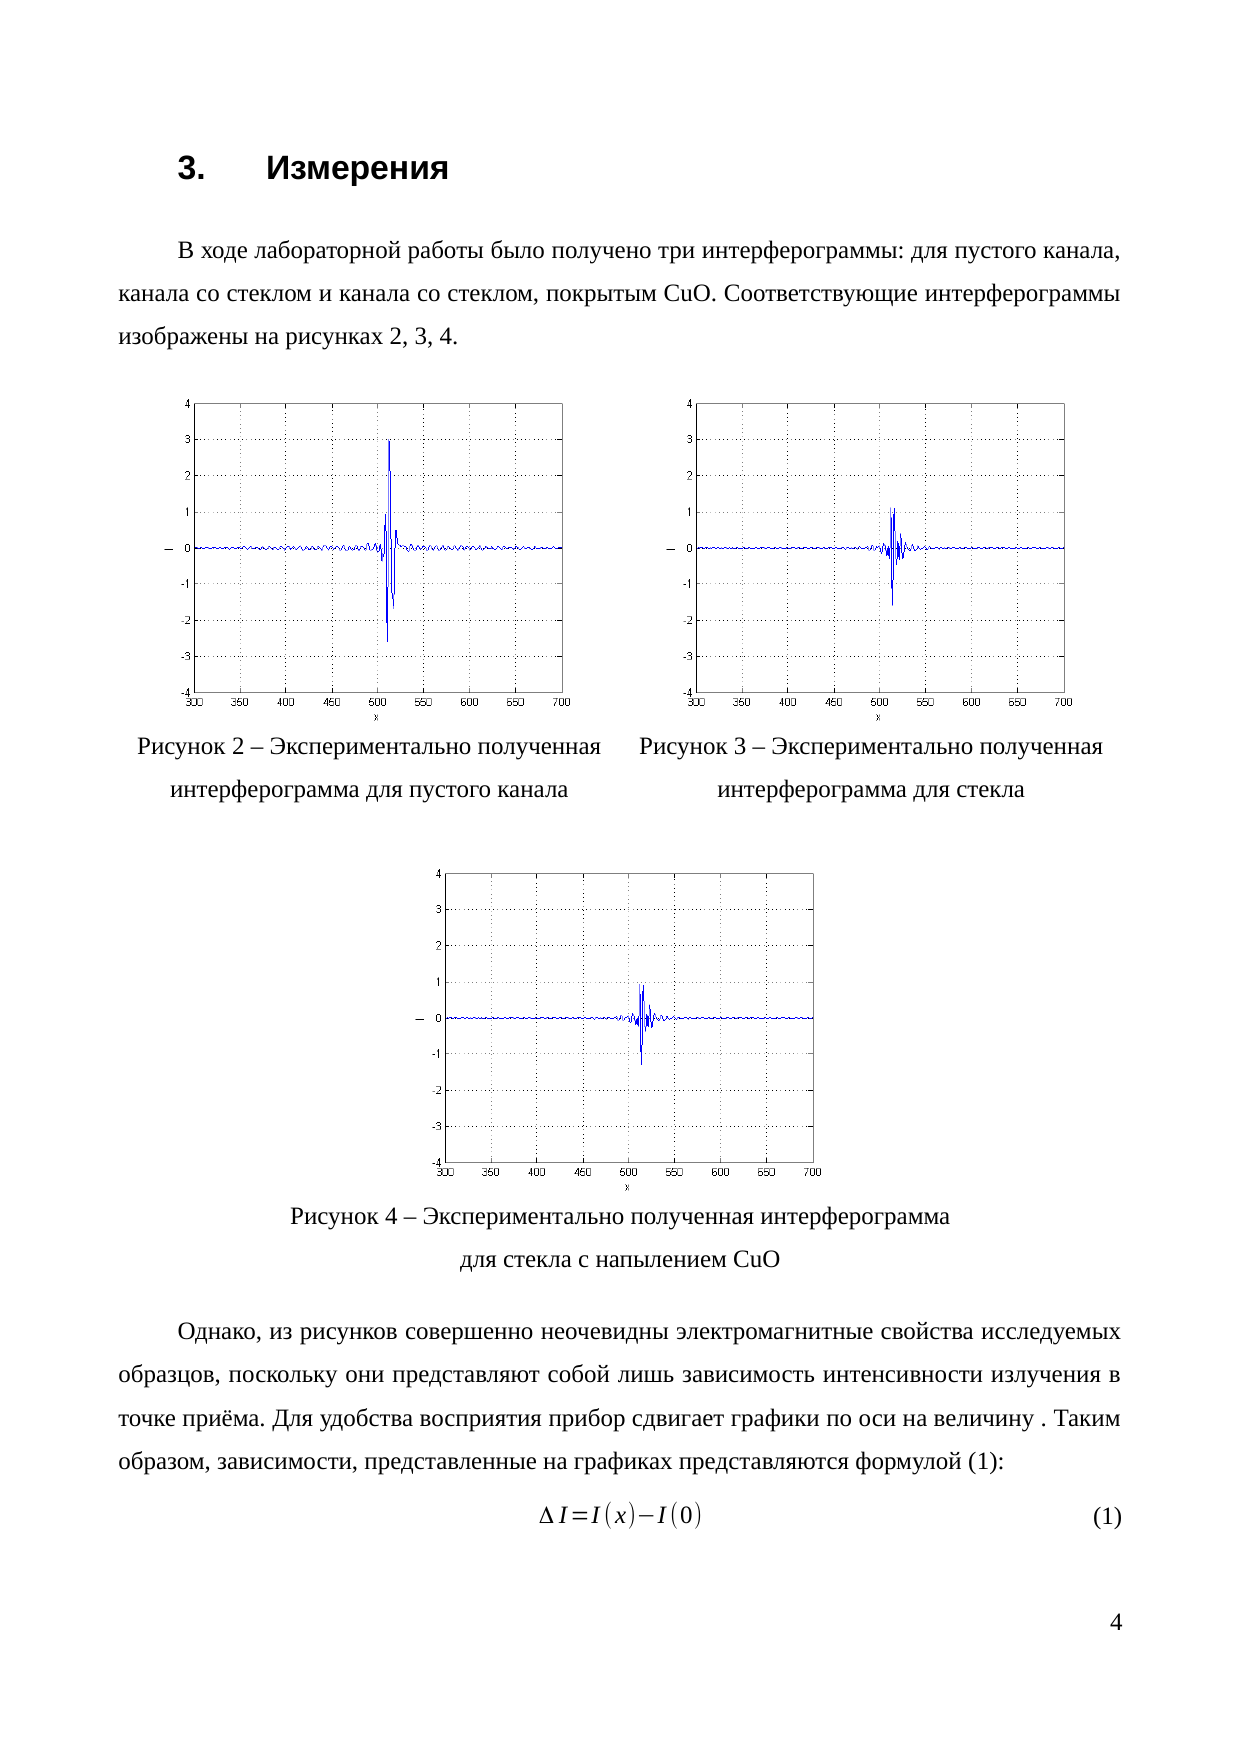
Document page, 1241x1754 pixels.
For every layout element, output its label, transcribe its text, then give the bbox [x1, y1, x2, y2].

picture [132, 376, 606, 731]
text (1) [118, 1501, 1122, 1531]
table_header Рисунок 3 – Экспериментально полученная интерферограмма для стекла [620, 376, 1122, 846]
text Рисунок 4 – Экспериментально полученная интерферограмма для стекла с напылением CuO [118, 1201, 1122, 1273]
picture [635, 376, 1108, 731]
subtitle Измерения [118, 148, 1122, 186]
text Однако, из рисунков совершенно неочевидны электромагнитные свойства исследуемых образцов, поскольку они представляют собой лишь зависимость интенсивности излучения в точке приёма. Для удобства восприятия прибор сдвигает графики по оси на величину . Таким образом, зависимости, представленные на графиках представляются формулой (1): [118, 1316, 1122, 1474]
picture [383, 846, 857, 1201]
table_header Рисунок 2 – Экспериментально полученная интерферограмма для пустого канала [118, 376, 620, 846]
text В ходе лабораторной работы было получено три интерферограммы: для пустого канала, канала со стеклом и канала со стеклом, покрытым CuO. Соответствующие интерферограммы изображены на рисунках 2, 3, 4. [118, 235, 1122, 350]
